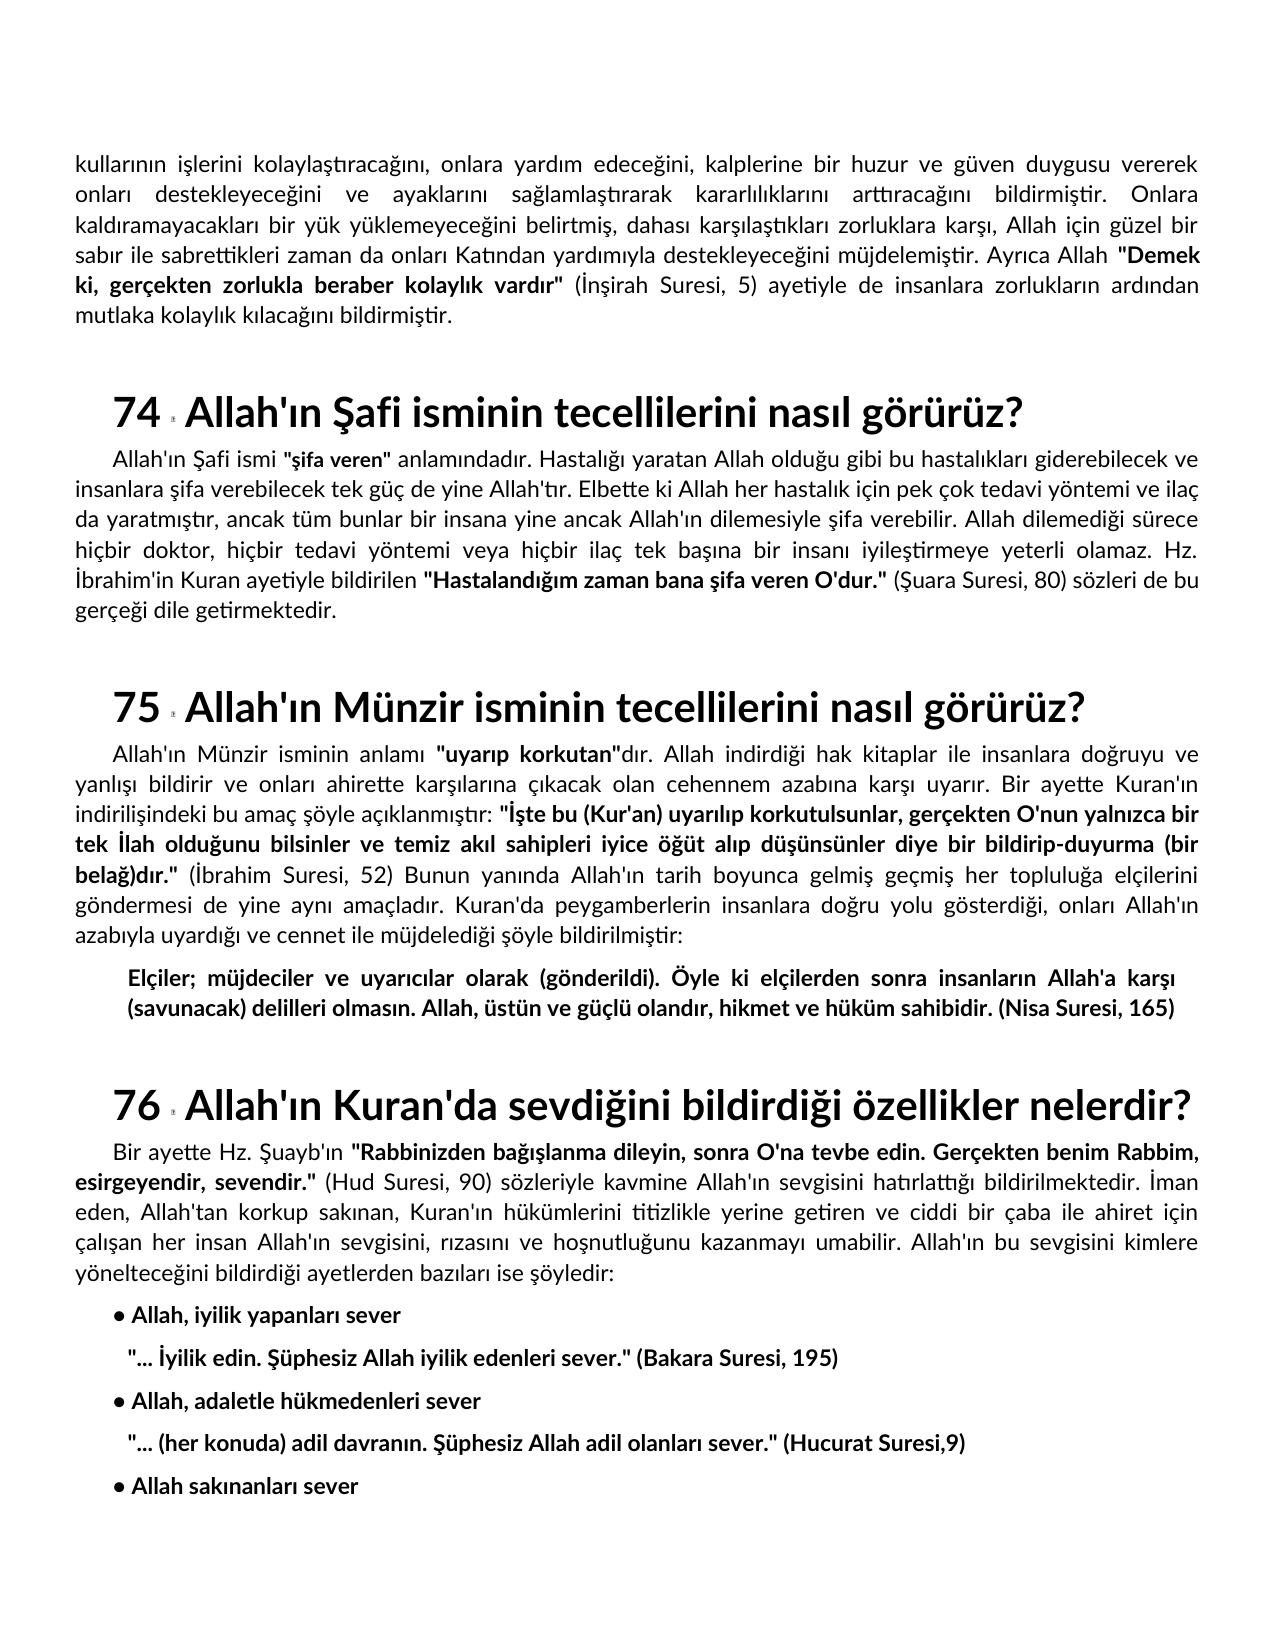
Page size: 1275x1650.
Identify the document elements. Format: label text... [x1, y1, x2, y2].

text "... (her konuda) adil davranın. Şüphesiz Allah adil olanları sever." (Hucurat Suresi,9) [127, 1429, 1177, 1457]
text • Allah, adaletle hükmedenleri sever [75, 1386, 1200, 1414]
text Elçiler; müjdeciler ve uyarıcılar olarak (gönderildi). Öyle ki elçilerden sonra insanların Allah'a karşı (savunacak) delilleri olmasın. Allah, üstün ve güçlü olandır, hikmet ve hüküm sahibidir. (Nisa Suresi, 165) [127, 963, 1177, 1021]
text • Allah, iyilik yapanları sever [75, 1301, 1200, 1328]
text Bir ayette Hz. Şuayb'ın "Rabbinizden bağışlanma dileyin, sonra O'na tevbe edin. Gerçekten benim Rabbim, esirgeyendir, sevendir." (Hud Suresi, 90) sözleriyle kavmine Allah'ın sevgisini hatırlattığı bildirilmektedir. İman eden, Allah'tan korkup sakınan, Kuran'ın hükümlerini titizlikle yerine getiren ve ciddi bir çaba ile ahiret için çalışan her insan Allah'ın sevgisini, rızasını ve hoşnutluğunu kazanmayı umabilir. Allah'ın bu sevgisini kimlere yönelteceğini bildirdiği ayetlerden bazıları ise şöyledir: [75, 1137, 1200, 1286]
text Allah'ın Münzir isminin anlamı "uyarıp korkutan"dır. Allah indirdiği hak kitaplar ile insanlara doğruyu ve yanlışı bildirir ve onları ahirette karşılarına çıkacak olan cehennem azabına karşı uyarır. Bir ayette Kuran'ın indirilişindeki bu amaç şöyle açıklanmıştır: "İşte bu (Kur'an) uyarılıp korkutulsunlar, gerçekten O'nun yalnızca bir tek İlah olduğunu bilsinler ve temiz akıl sahipleri iyice öğüt alıp düşünsünler diye bir bildirip-duyurma (bir belağ)dır." (İbrahim Suresi, 52) Bunun yanında Allah'ın tarih boyunca gelmiş geçmiş her topluluğa elçilerini göndermesi de yine aynı amaçladır. Kuran'da peygamberlerin insanlara doğru yolu gösterdiği, onları Allah'ın azabıyla uyardığı ve cennet ile müjdelediği şöyle bildirilmiştir: [75, 739, 1200, 948]
subtitle 76  Allah'ın Kuran'da sevdiğini bildirdiği özellikler nelerdir? [112, 1079, 1200, 1129]
text "... İyilik edin. Şüphesiz Allah iyilik edenleri sever." (Bakara Suresi, 195) [127, 1344, 1177, 1371]
subtitle 75  Allah'ın Münzir isminin tecellilerini nasıl görürüz? [112, 681, 1200, 731]
subtitle 74  Allah'ın Şafi isminin tecellilerini nasıl görürüz? [112, 386, 1200, 436]
text • Allah sakınanları sever [75, 1472, 1200, 1499]
text kullarının işlerini kolaylaştıracağını, onlara yardım edeceğini, kalplerine bir huzur ve güven duygusu vererek onları destekleyeceğini ve ayaklarını sağlamlaştırarak kararlılıklarını arttıracağını bildirmiştir. Onlara kaldıramayacakları bir yük yüklemeyeceğini belirtmiş, dahası karşılaştıkları zorluklara karşı, Allah için güzel bir sabır ile sabrettikleri zaman da onları Katından yardımıyla destekleyeceğini müjdelemiştir. Ayrıca Allah "Demek ki, gerçekten zorlukla beraber kolaylık vardır" (İnşirah Suresi, 5) ayetiyle de insanlara zorlukların ardından mutlaka kolaylık kılacağını bildirmiştir. [75, 150, 1200, 328]
text Allah'ın Şafi ismi "şifa veren" anlamındadır. Hastalığı yaratan Allah olduğu gibi bu hastalıkları giderebilecek ve insanlara şifa verebilecek tek güç de yine Allah'tır. Elbette ki Allah her hastalık için pek çok tedavi yöntemi ve ilaç da yaratmıştır, ancak tüm bunlar bir insana yine ancak Allah'ın dilemesiyle şifa verebilir. Allah dilemediği sürece hiçbir doktor, hiçbir tedavi yöntemi veya hiçbir ilaç tek başına bir insanı iyileştirmeye yeterli olamaz. Hz. İbrahim'in Kuran ayetiyle bildirilen "Hastalandığım zaman bana şifa veren O'dur." (Şuara Suresi, 80) sözleri de bu gerçeği dile getirmektedir. [75, 445, 1200, 623]
